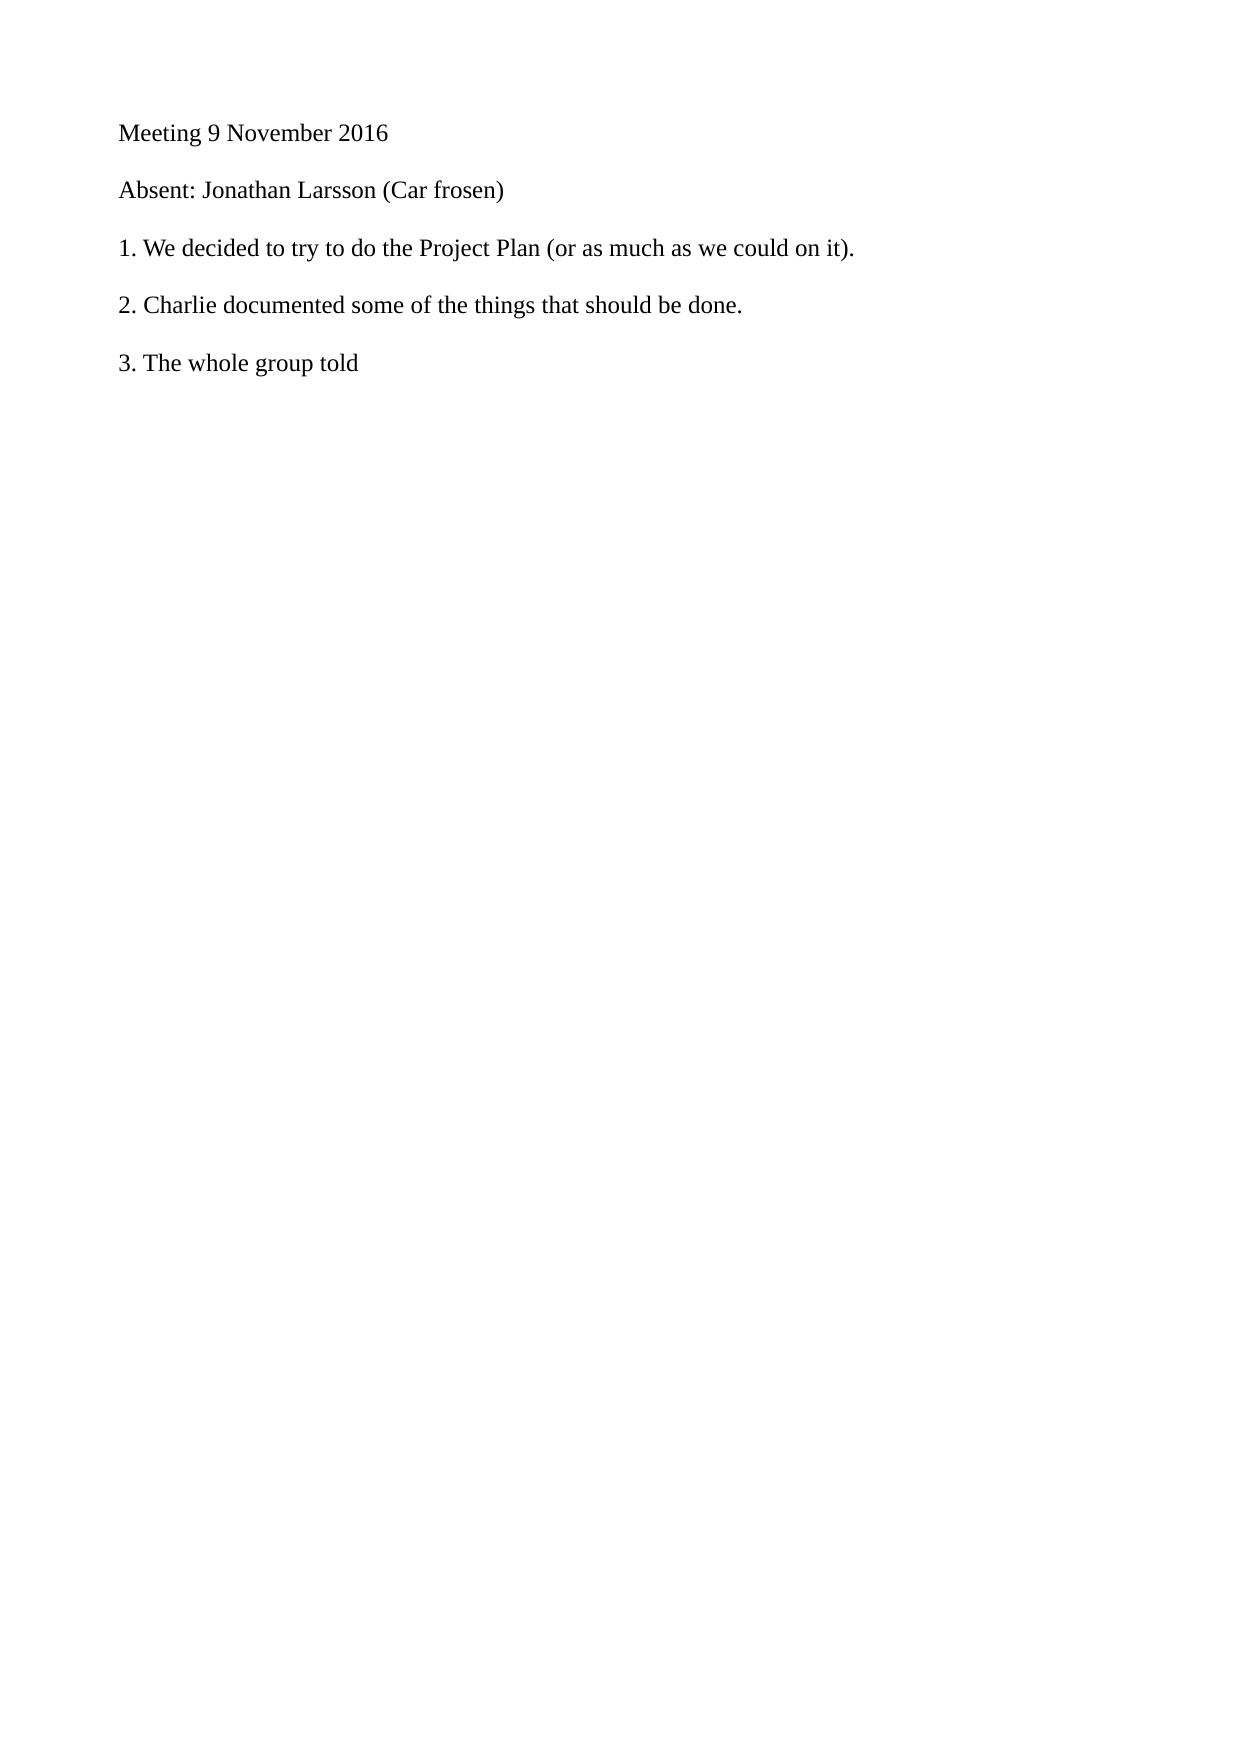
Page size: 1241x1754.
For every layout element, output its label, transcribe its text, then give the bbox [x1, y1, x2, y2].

text Absent: Jonathan Larsson (Car frosen) [118, 176, 1122, 204]
text 3. The whole group told [118, 348, 1122, 377]
text 2. Charlie documented some of the things that should be done. [118, 291, 1122, 319]
text 1. We decided to try to do the Project Plan (or as much as we could on it). [118, 233, 1122, 262]
text Meeting 9 November 2016 [118, 118, 1122, 147]
